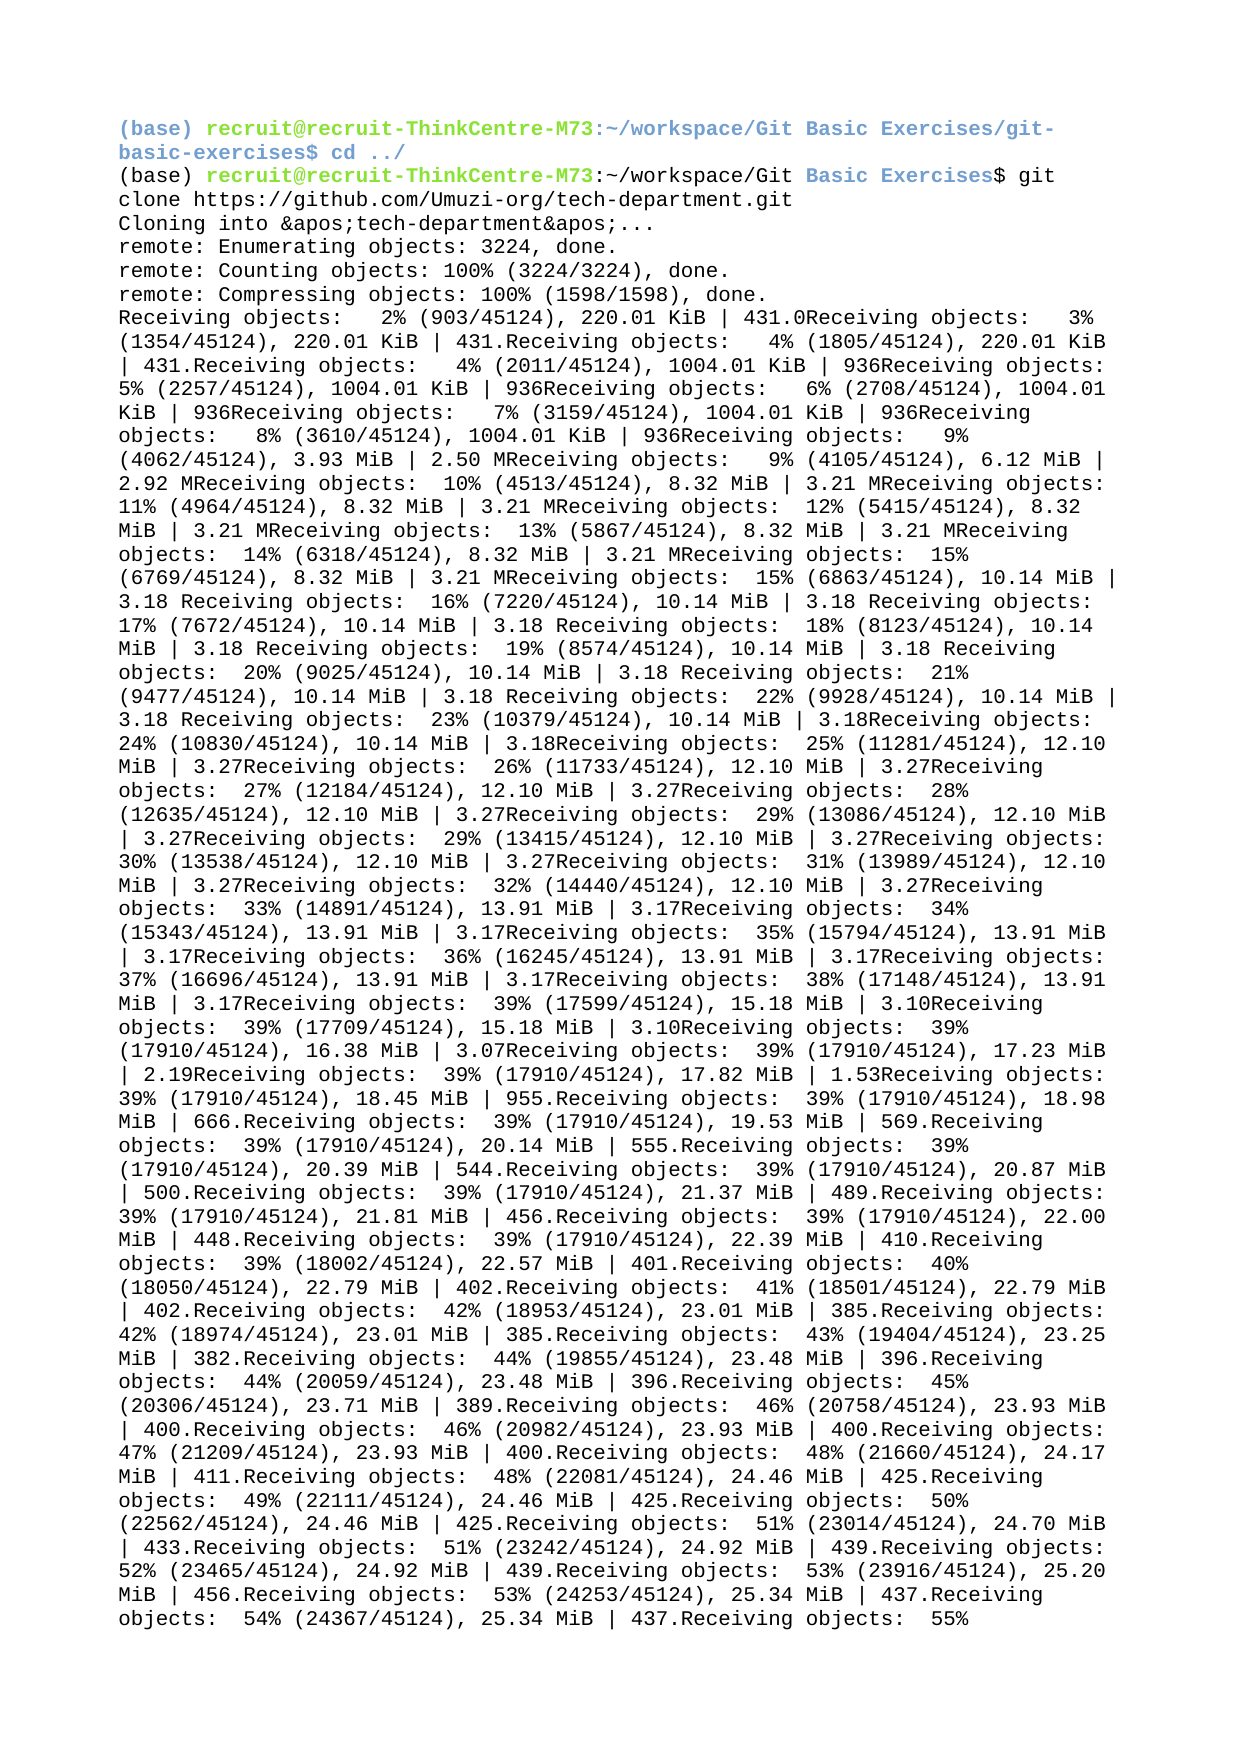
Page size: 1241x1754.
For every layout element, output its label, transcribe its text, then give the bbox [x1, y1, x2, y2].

text remote: Counting objects: 100% (3224/3224), done. [118, 260, 1122, 284]
text Receiving objects: 2% (903/45124), 220.01 KiB | 431.0Receiving objects: 3% (1354/45124), 220.01 KiB | 431.Receiving objects: 4% (1805/45124), 220.01 KiB | 431.Receiving objects: 4% (2011/45124), 1004.01 KiB | 936Receiving objects: 5% (2257/45124), 1004.01 KiB | 936Receiving objects: 6% (2708/45124), 1004.01 KiB | 936Receiving objects: 7% (3159/45124), 1004.01 KiB | 936Receiving objects: 8% (3610/45124), 1004.01 KiB | 936Receiving objects: 9% (4062/45124), 3.93 MiB | 2.50 MReceiving objects: 9% (4105/45124), 6.12 MiB | 2.92 MReceiving objects: 10% (4513/45124), 8.32 MiB | 3.21 MReceiving objects: 11% (4964/45124), 8.32 MiB | 3.21 MReceiving objects: 12% (5415/45124), 8.32 MiB | 3.21 MReceiving objects: 13% (5867/45124), 8.32 MiB | 3.21 MReceiving objects: 14% (6318/45124), 8.32 MiB | 3.21 MReceiving objects: 15% (6769/45124), 8.32 MiB | 3.21 MReceiving objects: 15% (6863/45124), 10.14 MiB | 3.18 Receiving objects: 16% (7220/45124), 10.14 MiB | 3.18 Receiving objects: 17% (7672/45124), 10.14 MiB | 3.18 Receiving objects: 18% (8123/45124), 10.14 MiB | 3.18 Receiving objects: 19% (8574/45124), 10.14 MiB | 3.18 Receiving objects: 20% (9025/45124), 10.14 MiB | 3.18 Receiving objects: 21% (9477/45124), 10.14 MiB | 3.18 Receiving objects: 22% (9928/45124), 10.14 MiB | 3.18 Receiving objects: 23% (10379/45124), 10.14 MiB | 3.18Receiving objects: 24% (10830/45124), 10.14 MiB | 3.18Receiving objects: 25% (11281/45124), 12.10 MiB | 3.27Receiving objects: 26% (11733/45124), 12.10 MiB | 3.27Receiving objects: 27% (12184/45124), 12.10 MiB | 3.27Receiving objects: 28% (12635/45124), 12.10 MiB | 3.27Receiving objects: 29% (13086/45124), 12.10 MiB | 3.27Receiving objects: 29% (13415/45124), 12.10 MiB | 3.27Receiving objects: 30% (13538/45124), 12.10 MiB | 3.27Receiving objects: 31% (13989/45124), 12.10 MiB | 3.27Receiving objects: 32% (14440/45124), 12.10 MiB | 3.27Receiving objects: 33% (14891/45124), 13.91 MiB | 3.17Receiving objects: 34% (15343/45124), 13.91 MiB | 3.17Receiving objects: 35% (15794/45124), 13.91 MiB | 3.17Receiving objects: 36% (16245/45124), 13.91 MiB | 3.17Receiving objects: 37% (16696/45124), 13.91 MiB | 3.17Receiving objects: 38% (17148/45124), 13.91 MiB | 3.17Receiving objects: 39% (17599/45124), 15.18 MiB | 3.10Receiving objects: 39% (17709/45124), 15.18 MiB | 3.10Receiving objects: 39% (17910/45124), 16.38 MiB | 3.07Receiving objects: 39% (17910/45124), 17.23 MiB | 2.19Receiving objects: 39% (17910/45124), 17.82 MiB | 1.53Receiving objects: 39% (17910/45124), 18.45 MiB | 955.Receiving objects: 39% (17910/45124), 18.98 MiB | 666.Receiving objects: 39% (17910/45124), 19.53 MiB | 569.Receiving objects: 39% (17910/45124), 20.14 MiB | 555.Receiving objects: 39% (17910/45124), 20.39 MiB | 544.Receiving objects: 39% (17910/45124), 20.87 MiB | 500.Receiving objects: 39% (17910/45124), 21.37 MiB | 489.Receiving objects: 39% (17910/45124), 21.81 MiB | 456.Receiving objects: 39% (17910/45124), 22.00 MiB | 448.Receiving objects: 39% (17910/45124), 22.39 MiB | 410.Receiving objects: 39% (18002/45124), 22.57 MiB | 401.Receiving objects: 40% (18050/45124), 22.79 MiB | 402.Receiving objects: 41% (18501/45124), 22.79 MiB | 402.Receiving objects: 42% (18953/45124), 23.01 MiB | 385.Receiving objects: 42% (18974/45124), 23.01 MiB | 385.Receiving objects: 43% (19404/45124), 23.25 MiB | 382.Receiving objects: 44% (19855/45124), 23.48 MiB | 396.Receiving objects: 44% (20059/45124), 23.48 MiB | 396.Receiving objects: 45% (20306/45124), 23.71 MiB | 389.Receiving objects: 46% (20758/45124), 23.93 MiB | 400.Receiving objects: 46% (20982/45124), 23.93 MiB | 400.Receiving objects: 47% (21209/45124), 23.93 MiB | 400.Receiving objects: 48% (21660/45124), 24.17 MiB | 411.Receiving objects: 48% (22081/45124), 24.46 MiB | 425.Receiving objects: 49% (22111/45124), 24.46 MiB | 425.Receiving objects: 50% (22562/45124), 24.46 MiB | 425.Receiving objects: 51% (23014/45124), 24.70 MiB | 433.Receiving objects: 51% (23242/45124), 24.92 MiB | 439.Receiving objects: 52% (23465/45124), 24.92 MiB | 439.Receiving objects: 53% (23916/45124), 25.20 MiB | 456.Receiving objects: 53% (24253/45124), 25.34 MiB | 437.Receiving objects: 54% (24367/45124), 25.34 MiB | 437.Receiving objects: 55% [118, 307, 1122, 1631]
text (base) recruit@recruit-ThinkCentre-M73:~/workspace/Git Basic Exercises/git-basic-exercises$ cd ../ [118, 118, 1122, 165]
text Cloning into &apos;tech-department&apos;... [118, 213, 1122, 236]
text remote: Enumerating objects: 3224, done. [118, 236, 1122, 260]
text (base) recruit@recruit-ThinkCentre-M73:~/workspace/Git Basic Exercises$ git clone https://github.com/Umuzi-org/tech-department.git [118, 165, 1122, 213]
text remote: Compressing objects: 100% (1598/1598), done. [118, 284, 1122, 307]
